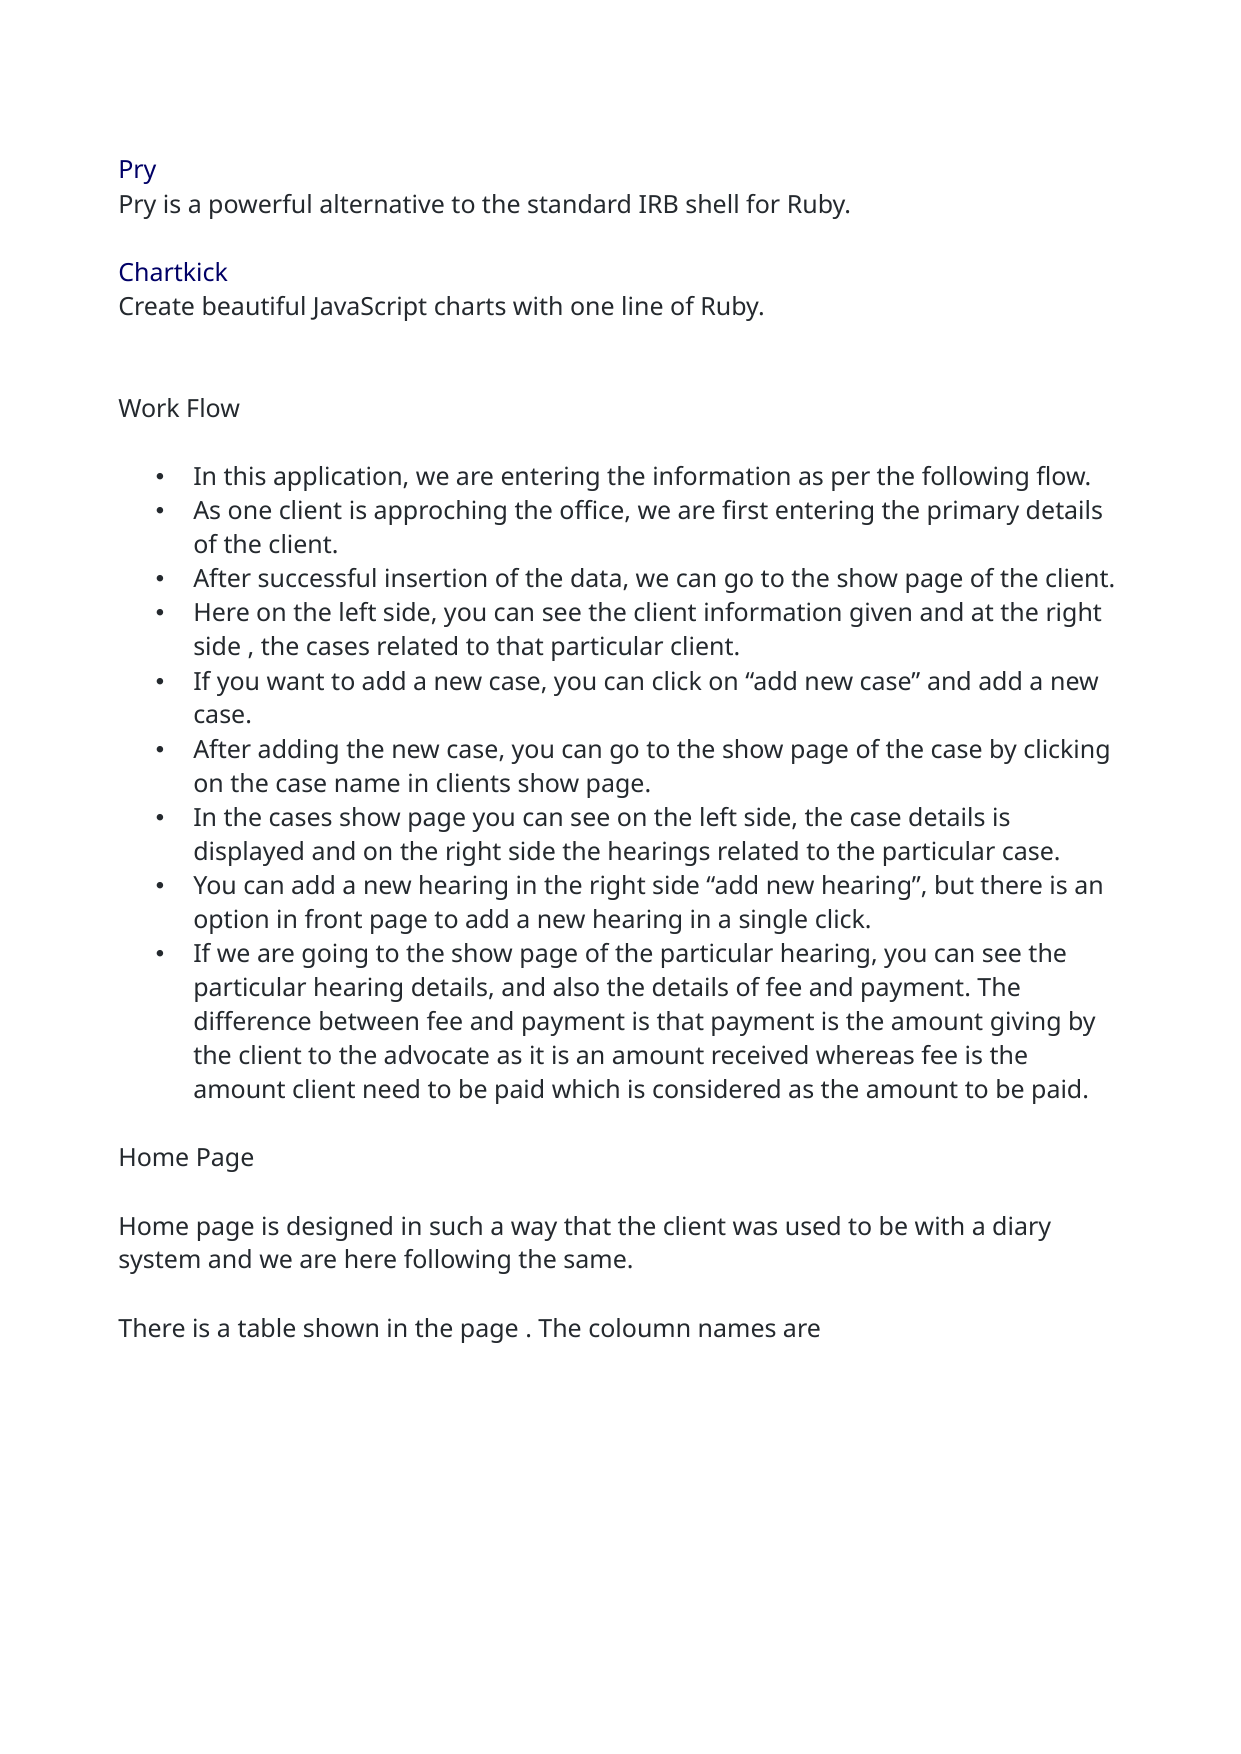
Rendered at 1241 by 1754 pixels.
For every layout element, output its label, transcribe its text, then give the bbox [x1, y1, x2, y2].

list You can add a new hearing in the right side “add new hearing”, but there is an option in front page to add a new hearing in a single click. [156, 867, 1122, 936]
list After adding the new case, you can go to the show page of the case by clicking on the case name in clients show page. [156, 731, 1122, 799]
list If we are going to the show page of the particular hearing, you can see the particular hearing details, and also the details of fee and payment. The difference between fee and payment is that payment is the amount giving by the client to the advocate as it is an amount received whereas fee is the amount client need to be paid which is considered as the amount to be paid. [156, 936, 1122, 1106]
text Pry [118, 152, 1122, 186]
text There is a table shown in the page . The coloumn names are [118, 1310, 1122, 1344]
list If you want to add a new case, you can click on “add new case” and add a new case. [156, 663, 1122, 731]
list In this application, we are entering the information as per the following flow. [156, 459, 1122, 493]
list In the cases show page you can see on the left side, the case details is displayed and on the right side the hearings related to the particular case. [156, 799, 1122, 867]
text Chartkick [118, 254, 1122, 288]
list Here on the left side, you can see the client information given and at the right side , the cases related to that particular client. [156, 595, 1122, 663]
text Home Page [118, 1140, 1122, 1174]
text Create beautiful JavaScript charts with one line of Ruby. [118, 288, 1122, 322]
text Work Flow [118, 391, 1122, 425]
list After successful insertion of the data, we can go to the show page of the client. [156, 561, 1122, 595]
list As one client is approching the office, we are first entering the primary details of the client. [156, 493, 1122, 561]
text Pry is a powerful alternative to the standard IRB shell for Ruby. [118, 186, 1122, 220]
text Home page is designed in such a way that the client was used to be with a diary system and we are here following the same. [118, 1208, 1122, 1276]
